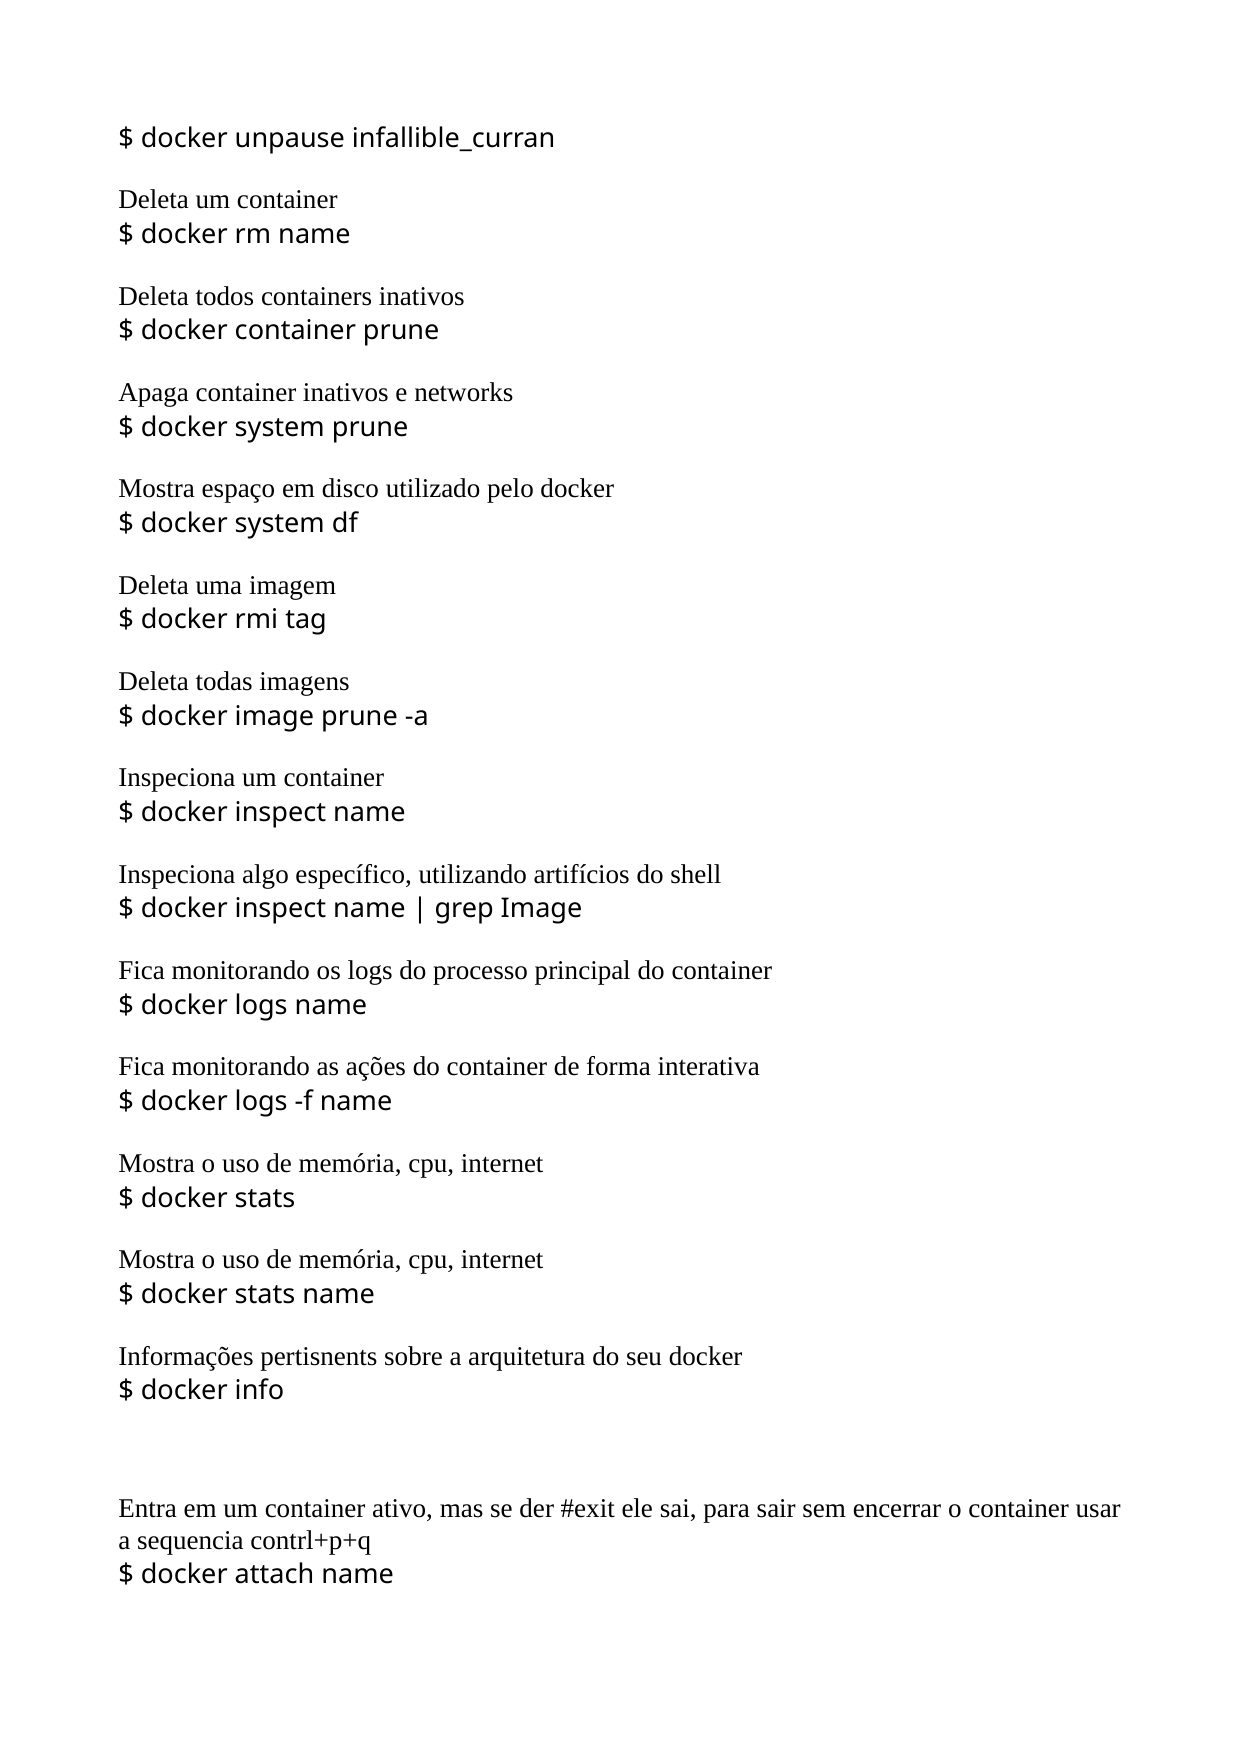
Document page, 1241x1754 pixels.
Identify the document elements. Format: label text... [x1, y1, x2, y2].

text Inspeciona algo específico, utilizando artifícios do shell [118, 858, 1122, 889]
text Mostra espaço em disco utilizado pelo docker [118, 472, 1122, 503]
text Inspeciona um container [118, 761, 1122, 793]
text $ docker image prune -a [118, 696, 1122, 733]
text $ docker stats name [118, 1274, 1122, 1311]
text Mostra o uso de memória, cpu, internet [118, 1147, 1122, 1178]
text $ docker rmi tag [118, 600, 1122, 637]
text $ docker container prune [118, 311, 1122, 348]
text $ docker attach name [118, 1555, 1122, 1621]
text $ docker inspect name [118, 793, 1122, 829]
text $ docker stats [118, 1178, 1122, 1215]
text $ docker rm name [118, 214, 1122, 251]
text Deleta todos containers inativos [118, 280, 1122, 311]
text Fica monitorando as ações do container de forma interativa [118, 1051, 1122, 1082]
text $ docker inspect name | grep Image [118, 889, 1122, 926]
text Entra em um container ativo, mas se der #exit ele sai, para sair sem encerrar o container usar a sequencia contrl+p+q [118, 1493, 1122, 1555]
text $ docker system prune [118, 407, 1122, 444]
text $ docker logs name [118, 985, 1122, 1022]
text $ docker unpause infallible_curran [118, 118, 1122, 155]
text Mostra o uso de memória, cpu, internet [118, 1243, 1122, 1274]
text $ docker info [118, 1371, 1122, 1408]
text Deleta um container [118, 183, 1122, 214]
text Fica monitorando os logs do processo principal do container [118, 954, 1122, 985]
text $ docker system df [118, 503, 1122, 540]
text $ docker logs -f name [118, 1082, 1122, 1118]
text Deleta todas imagens [118, 665, 1122, 696]
text Deleta uma imagem [118, 569, 1122, 600]
text Apaga container inativos e networks [118, 376, 1122, 407]
text Informações pertisnents sobre a arquitetura do seu docker [118, 1339, 1122, 1371]
